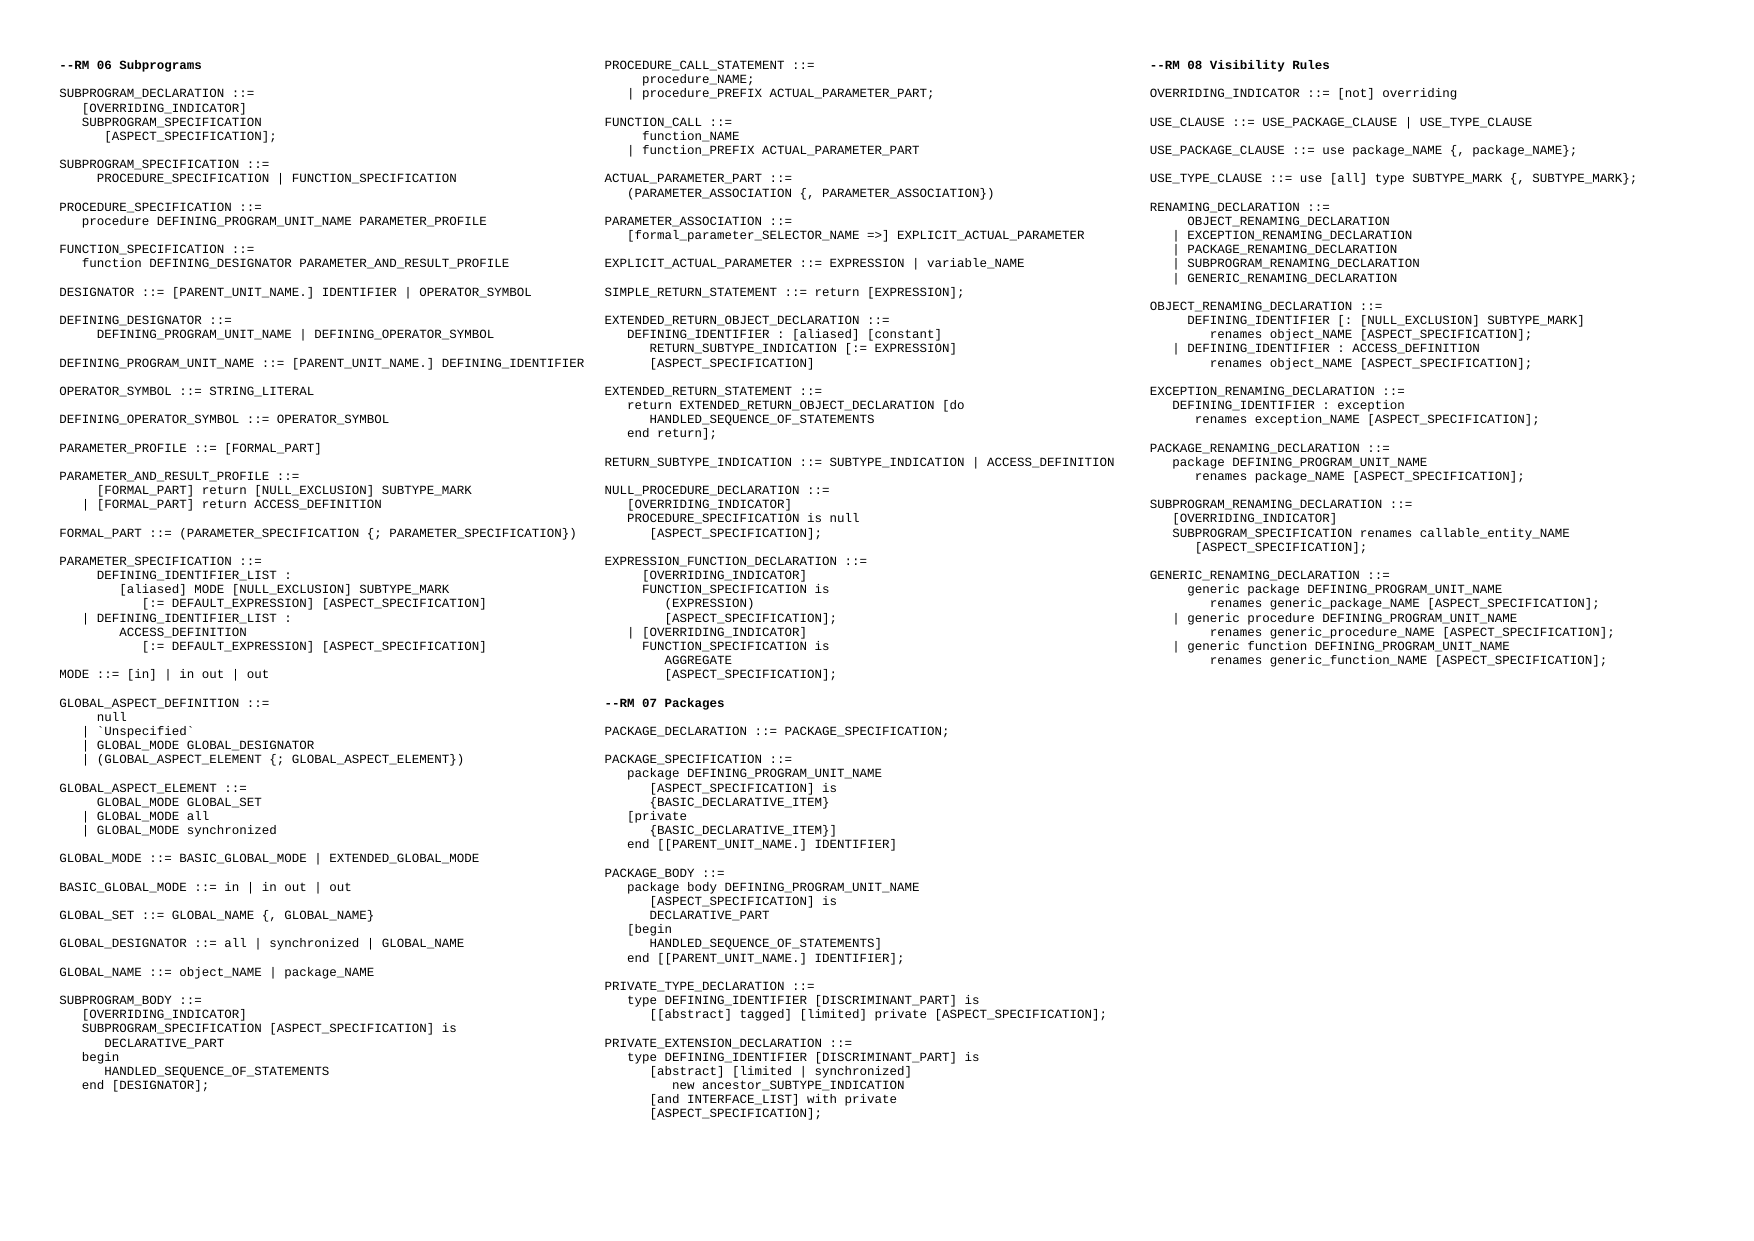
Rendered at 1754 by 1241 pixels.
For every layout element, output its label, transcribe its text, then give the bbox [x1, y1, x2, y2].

text DEFINING_DESIGNATOR ::= [59, 314, 604, 328]
text | SUBPROGRAM_RENAMING_DECLARATION [1149, 257, 1695, 272]
text [begin [604, 923, 1149, 937]
text FORMAL_PART ::= (PARAMETER_SPECIFICATION {; PARAMETER_SPECIFICATION}) [59, 527, 604, 541]
text procedure DEFINING_PROGRAM_UNIT_NAME PARAMETER_PROFILE [59, 215, 604, 229]
text DEFINING_PROGRAM_UNIT_NAME ::= [PARENT_UNIT_NAME.] DEFINING_IDENTIFIER [59, 357, 604, 371]
text PACKAGE_RENAMING_DECLARATION ::= [1149, 442, 1695, 456]
text | GENERIC_RENAMING_DECLARATION [1149, 272, 1695, 286]
text [ASPECT_SPECIFICATION]; [604, 1107, 1149, 1122]
text BASIC_GLOBAL_MODE ::= in | in out | out [59, 881, 604, 895]
text {BASIC_DECLARATIVE_ITEM} [604, 796, 1149, 810]
text renames generic_package_NAME [ASPECT_SPECIFICATION]; [1149, 597, 1695, 612]
text RETURN_SUBTYPE_INDICATION [:= EXPRESSION] [604, 342, 1149, 357]
text [:= DEFAULT_EXPRESSION] [ASPECT_SPECIFICATION] [59, 597, 604, 612]
text end [[PARENT_UNIT_NAME.] IDENTIFIER] [604, 838, 1149, 852]
text type DEFINING_IDENTIFIER [DISCRIMINANT_PART] is [604, 1051, 1149, 1065]
text EXCEPTION_RENAMING_DECLARATION ::= [1149, 385, 1695, 399]
text OVERRIDING_INDICATOR ::= [not] overriding [1149, 87, 1695, 102]
text [OVERRIDING_INDICATOR] [604, 569, 1149, 583]
text GLOBAL_ASPECT_ELEMENT ::= [59, 782, 604, 796]
text [FORMAL_PART] return [NULL_EXCLUSION] SUBTYPE_MARK [59, 484, 604, 498]
text [and INTERFACE_LIST] with private [604, 1093, 1149, 1107]
text ACCESS_DEFINITION [59, 626, 604, 640]
text DEFINING_IDENTIFIER : [aliased] [constant] [604, 328, 1149, 342]
text PACKAGE_BODY ::= [604, 867, 1149, 881]
text SUBPROGRAM_SPECIFICATION renames callable_entity_NAME [1149, 527, 1695, 541]
text FUNCTION_CALL ::= [604, 116, 1149, 130]
text MODE ::= [in] | in out | out [59, 668, 604, 682]
text function_NAME [604, 130, 1149, 144]
text DESIGNATOR ::= [PARENT_UNIT_NAME.] IDENTIFIER | OPERATOR_SYMBOL [59, 286, 604, 300]
text EXPRESSION_FUNCTION_DECLARATION ::= [604, 555, 1149, 569]
text DEFINING_OPERATOR_SYMBOL ::= OPERATOR_SYMBOL [59, 413, 604, 427]
text renames object_NAME [ASPECT_SPECIFICATION]; [1149, 357, 1695, 371]
text PACKAGE_DECLARATION ::= PACKAGE_SPECIFICATION; [604, 725, 1149, 739]
text USE_TYPE_CLAUSE ::= use [all] type SUBTYPE_MARK {, SUBTYPE_MARK}; [1149, 172, 1695, 187]
text [ASPECT_SPECIFICATION]; [604, 612, 1149, 626]
text [ASPECT_SPECIFICATION]; [604, 527, 1149, 541]
text [[abstract] tagged] [limited] private [ASPECT_SPECIFICATION]; [604, 1008, 1149, 1022]
text package DEFINING_PROGRAM_UNIT_NAME [1149, 456, 1695, 470]
text [aliased] MODE [NULL_EXCLUSION] SUBTYPE_MARK [59, 583, 604, 597]
text return EXTENDED_RETURN_OBJECT_DECLARATION [do [604, 399, 1149, 413]
text NULL_PROCEDURE_DECLARATION ::= [604, 484, 1149, 498]
text GLOBAL_DESIGNATOR ::= all | synchronized | GLOBAL_NAME [59, 937, 604, 952]
text GLOBAL_ASPECT_DEFINITION ::= [59, 697, 604, 711]
text FUNCTION_SPECIFICATION ::= [59, 243, 604, 257]
text | generic procedure DEFINING_PROGRAM_UNIT_NAME [1149, 612, 1695, 626]
text | DEFINING_IDENTIFIER : ACCESS_DEFINITION [1149, 342, 1695, 357]
text [ASPECT_SPECIFICATION]; [604, 668, 1149, 682]
text DEFINING_IDENTIFIER : exception [1149, 399, 1695, 413]
text end return]; [604, 427, 1149, 442]
text | GLOBAL_MODE all [59, 810, 604, 824]
text PARAMETER_ASSOCIATION ::= [604, 215, 1149, 229]
text (PARAMETER_ASSOCIATION {, PARAMETER_ASSOCIATION}) [604, 187, 1149, 201]
text ACTUAL_PARAMETER_PART ::= [604, 172, 1149, 187]
text PARAMETER_PROFILE ::= [FORMAL_PART] [59, 442, 604, 456]
text PARAMETER_SPECIFICATION ::= [59, 555, 604, 569]
text | DEFINING_IDENTIFIER_LIST : [59, 612, 604, 626]
text HANDLED_SEQUENCE_OF_STATEMENTS [59, 1065, 604, 1079]
text [ASPECT_SPECIFICATION] [604, 357, 1149, 371]
text function DEFINING_DESIGNATOR PARAMETER_AND_RESULT_PROFILE [59, 257, 604, 272]
text renames object_NAME [ASPECT_SPECIFICATION]; [1149, 328, 1695, 342]
text generic package DEFINING_PROGRAM_UNIT_NAME [1149, 583, 1695, 597]
text OPERATOR_SYMBOL ::= STRING_LITERAL [59, 385, 604, 399]
text HANDLED_SEQUENCE_OF_STATEMENTS] [604, 937, 1149, 952]
text EXPLICIT_ACTUAL_PARAMETER ::= EXPRESSION | variable_NAME [604, 257, 1149, 272]
text OBJECT_RENAMING_DECLARATION [1149, 215, 1695, 229]
text --RM 07 Packages [604, 697, 1149, 711]
text RETURN_SUBTYPE_INDICATION ::= SUBTYPE_INDICATION | ACCESS_DEFINITION [604, 456, 1149, 470]
text new ancestor_SUBTYPE_INDICATION [604, 1079, 1149, 1093]
text end [[PARENT_UNIT_NAME.] IDENTIFIER]; [604, 952, 1149, 966]
text SUBPROGRAM_SPECIFICATION [ASPECT_SPECIFICATION] is [59, 1022, 604, 1037]
text SUBPROGRAM_RENAMING_DECLARATION ::= [1149, 498, 1695, 512]
text | GLOBAL_MODE synchronized [59, 824, 604, 838]
text EXTENDED_RETURN_STATEMENT ::= [604, 385, 1149, 399]
text --RM 08 Visibility Rules [1149, 59, 1695, 73]
text [formal_parameter_SELECTOR_NAME =>] EXPLICIT_ACTUAL_PARAMETER [604, 229, 1149, 243]
text procedure_NAME; [604, 73, 1149, 87]
text begin [59, 1051, 604, 1065]
text type DEFINING_IDENTIFIER [DISCRIMINANT_PART] is [604, 994, 1149, 1008]
text PROCEDURE_SPECIFICATION is null [604, 512, 1149, 527]
text GLOBAL_SET ::= GLOBAL_NAME {, GLOBAL_NAME} [59, 909, 604, 923]
text DEFINING_PROGRAM_UNIT_NAME | DEFINING_OPERATOR_SYMBOL [59, 328, 604, 342]
text GENERIC_RENAMING_DECLARATION ::= [1149, 569, 1695, 583]
text DECLARATIVE_PART [604, 909, 1149, 923]
text SIMPLE_RETURN_STATEMENT ::= return [EXPRESSION]; [604, 286, 1149, 300]
text end [DESIGNATOR]; [59, 1079, 604, 1093]
text | (GLOBAL_ASPECT_ELEMENT {; GLOBAL_ASPECT_ELEMENT}) [59, 753, 604, 767]
text | EXCEPTION_RENAMING_DECLARATION [1149, 229, 1695, 243]
text [ASPECT_SPECIFICATION]; [59, 130, 604, 144]
text GLOBAL_MODE GLOBAL_SET [59, 796, 604, 810]
text PARAMETER_AND_RESULT_PROFILE ::= [59, 470, 604, 484]
text | procedure_PREFIX ACTUAL_PARAMETER_PART; [604, 87, 1149, 102]
text PROCEDURE_SPECIFICATION ::= [59, 201, 604, 215]
text {BASIC_DECLARATIVE_ITEM}] [604, 824, 1149, 838]
text HANDLED_SEQUENCE_OF_STATEMENTS [604, 413, 1149, 427]
text SUBPROGRAM_BODY ::= [59, 994, 604, 1008]
text renames exception_NAME [ASPECT_SPECIFICATION]; [1149, 413, 1695, 427]
text EXTENDED_RETURN_OBJECT_DECLARATION ::= [604, 314, 1149, 328]
text PROCEDURE_CALL_STATEMENT ::= [604, 59, 1149, 73]
text USE_CLAUSE ::= USE_PACKAGE_CLAUSE | USE_TYPE_CLAUSE [1149, 116, 1695, 130]
text AGGREGATE [604, 654, 1149, 668]
text | GLOBAL_MODE GLOBAL_DESIGNATOR [59, 739, 604, 753]
text | `Unspecified` [59, 725, 604, 739]
text package DEFINING_PROGRAM_UNIT_NAME [604, 767, 1149, 782]
text [:= DEFAULT_EXPRESSION] [ASPECT_SPECIFICATION] [59, 640, 604, 654]
text SUBPROGRAM_DECLARATION ::= [59, 87, 604, 102]
text (EXPRESSION) [604, 597, 1149, 612]
text [ASPECT_SPECIFICATION] is [604, 782, 1149, 796]
text SUBPROGRAM_SPECIFICATION [59, 116, 604, 130]
text [abstract] [limited | synchronized] [604, 1065, 1149, 1079]
text | function_PREFIX ACTUAL_PARAMETER_PART [604, 144, 1149, 158]
text [OVERRIDING_INDICATOR] [59, 1008, 604, 1022]
text | [OVERRIDING_INDICATOR] [604, 626, 1149, 640]
text --RM 06 Subprograms [59, 59, 604, 73]
text GLOBAL_MODE ::= BASIC_GLOBAL_MODE | EXTENDED_GLOBAL_MODE [59, 852, 604, 867]
text [OVERRIDING_INDICATOR] [604, 498, 1149, 512]
text OBJECT_RENAMING_DECLARATION ::= [1149, 300, 1695, 314]
text PRIVATE_TYPE_DECLARATION ::= [604, 980, 1149, 994]
text [OVERRIDING_INDICATOR] [1149, 512, 1695, 527]
text DEFINING_IDENTIFIER_LIST : [59, 569, 604, 583]
text DECLARATIVE_PART [59, 1037, 604, 1051]
text package body DEFINING_PROGRAM_UNIT_NAME [604, 881, 1149, 895]
text GLOBAL_NAME ::= object_NAME | package_NAME [59, 966, 604, 980]
text USE_PACKAGE_CLAUSE ::= use package_NAME {, package_NAME}; [1149, 144, 1695, 158]
text PRIVATE_EXTENSION_DECLARATION ::= [604, 1037, 1149, 1051]
text renames generic_function_NAME [ASPECT_SPECIFICATION]; [1149, 654, 1695, 668]
text renames package_NAME [ASPECT_SPECIFICATION]; [1149, 470, 1695, 484]
text PACKAGE_SPECIFICATION ::= [604, 753, 1149, 767]
text RENAMING_DECLARATION ::= [1149, 201, 1695, 215]
text renames generic_procedure_NAME [ASPECT_SPECIFICATION]; [1149, 626, 1695, 640]
text FUNCTION_SPECIFICATION is [604, 640, 1149, 654]
text [private [604, 810, 1149, 824]
text [ASPECT_SPECIFICATION] is [604, 895, 1149, 909]
text null [59, 711, 604, 725]
text | generic function DEFINING_PROGRAM_UNIT_NAME [1149, 640, 1695, 654]
text SUBPROGRAM_SPECIFICATION ::= [59, 158, 604, 172]
text | [FORMAL_PART] return ACCESS_DEFINITION [59, 498, 604, 512]
text | PACKAGE_RENAMING_DECLARATION [1149, 243, 1695, 257]
text [ASPECT_SPECIFICATION]; [1149, 541, 1695, 555]
text FUNCTION_SPECIFICATION is [604, 583, 1149, 597]
text DEFINING_IDENTIFIER [: [NULL_EXCLUSION] SUBTYPE_MARK] [1149, 314, 1695, 328]
text [OVERRIDING_INDICATOR] [59, 102, 604, 116]
text PROCEDURE_SPECIFICATION | FUNCTION_SPECIFICATION [59, 172, 604, 187]
